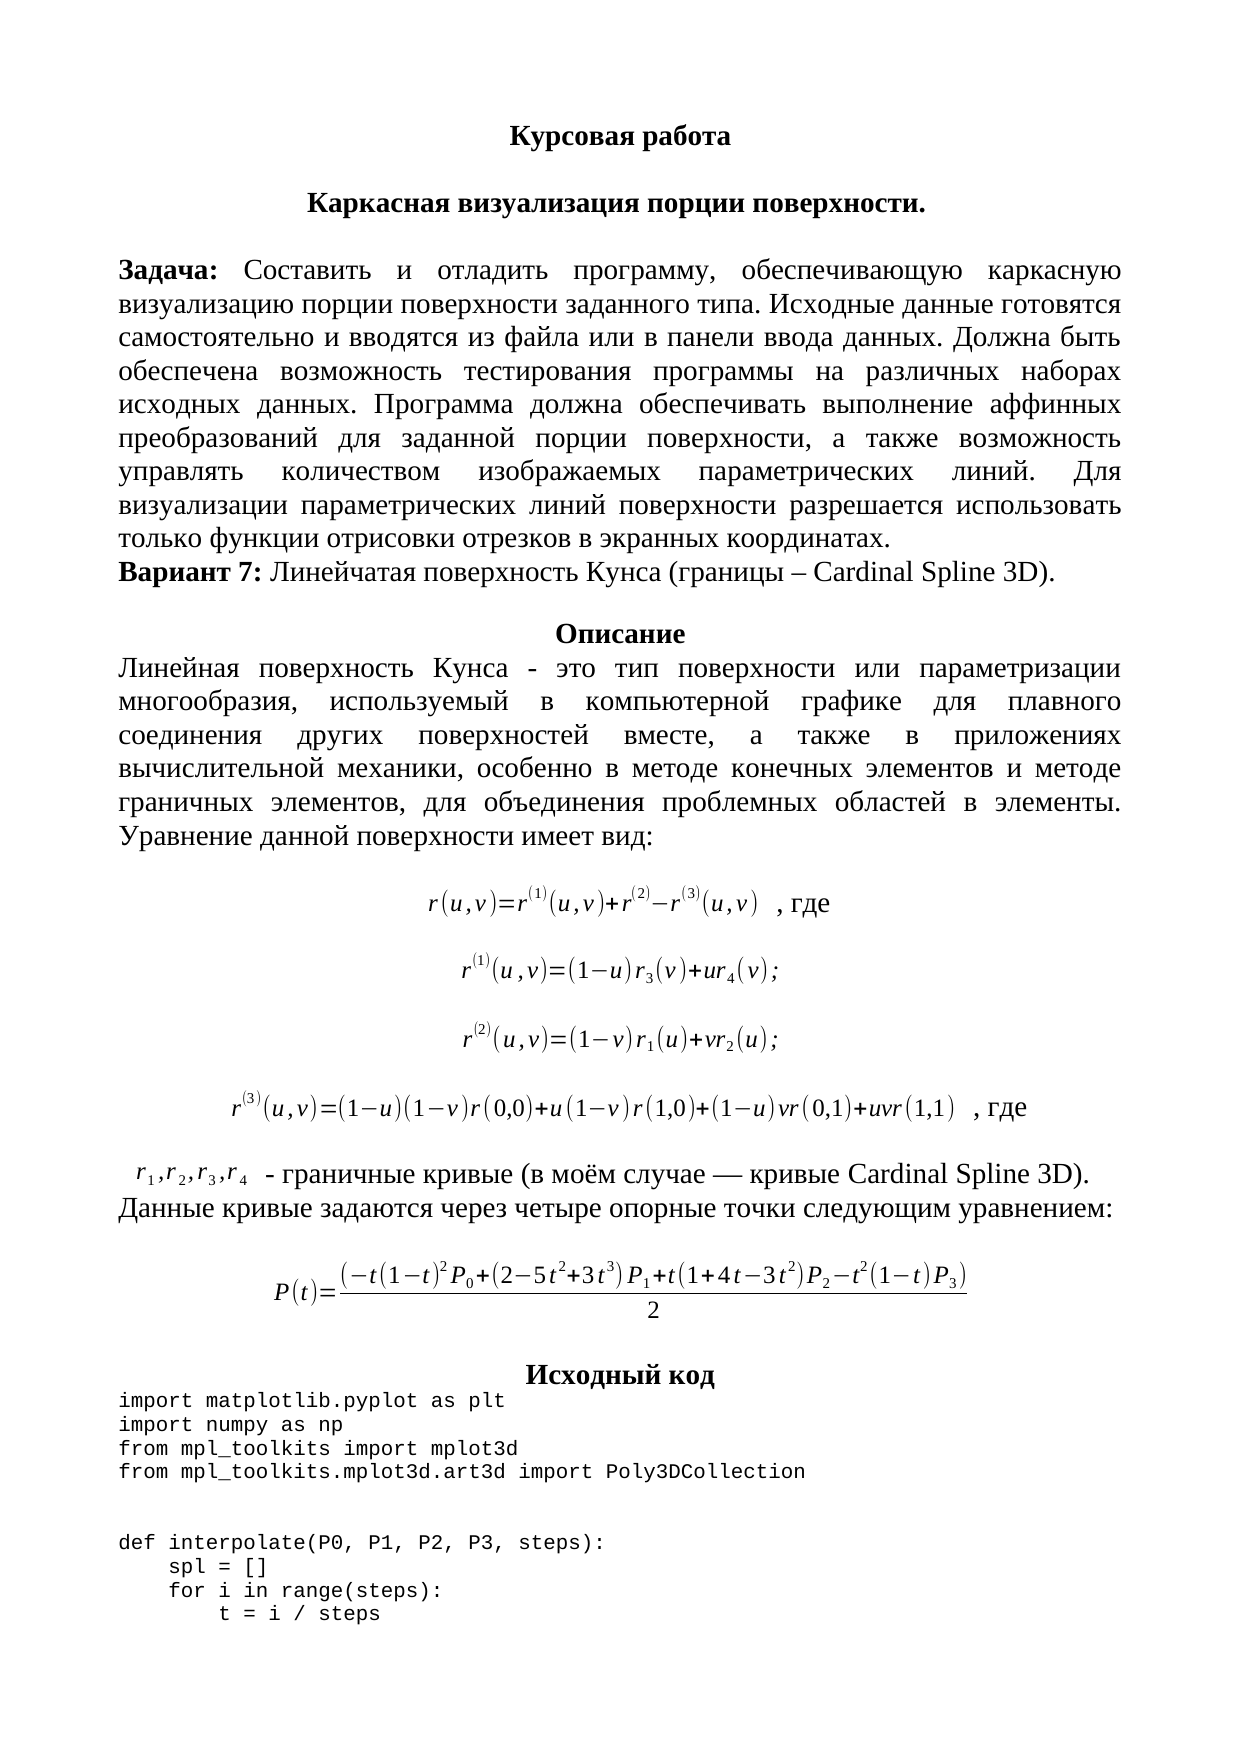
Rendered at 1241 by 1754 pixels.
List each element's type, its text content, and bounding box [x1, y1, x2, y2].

text from mpl_toolkits.mplot3d.art3d import Poly3DCollection [118, 1461, 1122, 1485]
text Каркасная визуализация порции поверхности. [118, 185, 1122, 219]
text Исходный код [118, 1357, 1122, 1390]
text Линейная поверхность Кунса - это тип поверхности или параметризации многообразия, используемый в компьютерной графике для плавного соединения других поверхностей вместе, а также в приложениях вычислительной механики, особенно в методе конечных элементов и методе граничных элементов, для объединения проблемных областей в элементы. Уравнение данной поверхности имеет вид: [118, 650, 1122, 851]
text - граничные кривые (в моём случае — кривые Cardinal Spline 3D). [118, 1156, 1122, 1190]
text def interpolate(P0, P1, P2, P3, steps): [118, 1532, 1122, 1556]
text Вариант 7: Линейчатая поверхность Кунса (границы – Cardinal Spline 3D). [118, 554, 1122, 588]
text t = i / steps [118, 1603, 1122, 1627]
text for i in range(steps): [118, 1579, 1122, 1603]
text Описание [118, 616, 1122, 650]
text from mpl_toolkits import mplot3d [118, 1438, 1122, 1461]
text import numpy as np [118, 1414, 1122, 1438]
text , где [118, 1089, 1122, 1123]
text Задача: Составить и отладить программу, обеспечивающую каркасную визуализацию порции поверхности заданного типа. Исходные данные готовятся самостоятельно и вводятся из файла или в панели ввода данных. Должна быть обеспечена возможность тестирования программы на различных наборах исходных данных. Программа должна обеспечивать выполнение аффинных преобразований для заданной порции поверхности, а также возможность управлять количеством изображаемых параметрических линий. Для визуализации параметрических линий поверхности разрешается использовать только функции отрисовки отрезков в экранных координатах. [118, 252, 1122, 554]
text spl = [] [118, 1556, 1122, 1579]
text Данные кривые задаются через четыре опорные точки следующим уравнением: [118, 1190, 1122, 1223]
text , где [118, 885, 1122, 918]
text import matplotlib.pyplot as plt [118, 1390, 1122, 1414]
text Курсовая работа [118, 118, 1122, 152]
